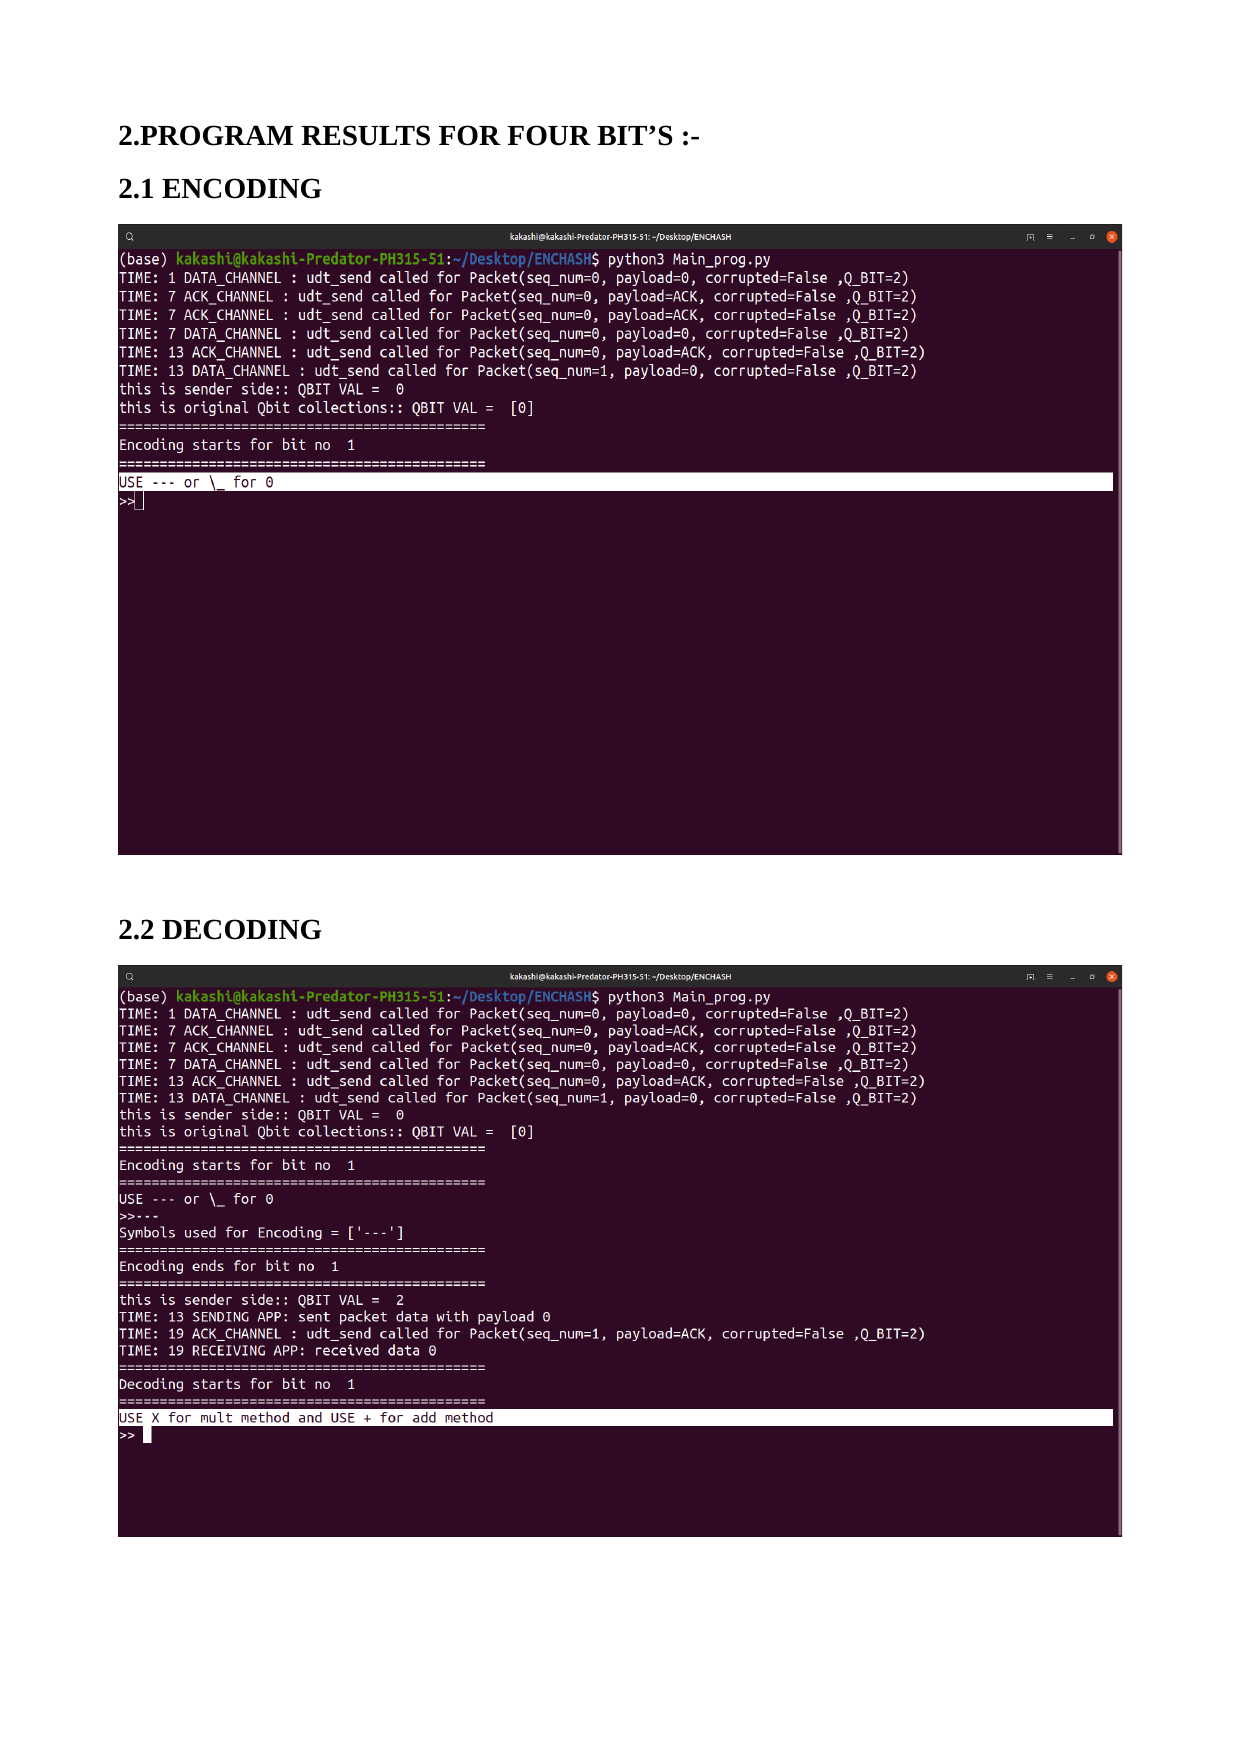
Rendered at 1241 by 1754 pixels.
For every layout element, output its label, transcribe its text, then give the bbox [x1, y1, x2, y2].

text 2.2 DECODING [118, 912, 1122, 946]
text 2.PROGRAM RESULTS FOR FOUR BIT’S :- [118, 118, 1122, 152]
text 2.1 ENCODING [118, 171, 1122, 205]
picture [118, 224, 1123, 855]
picture [118, 965, 1123, 1537]
